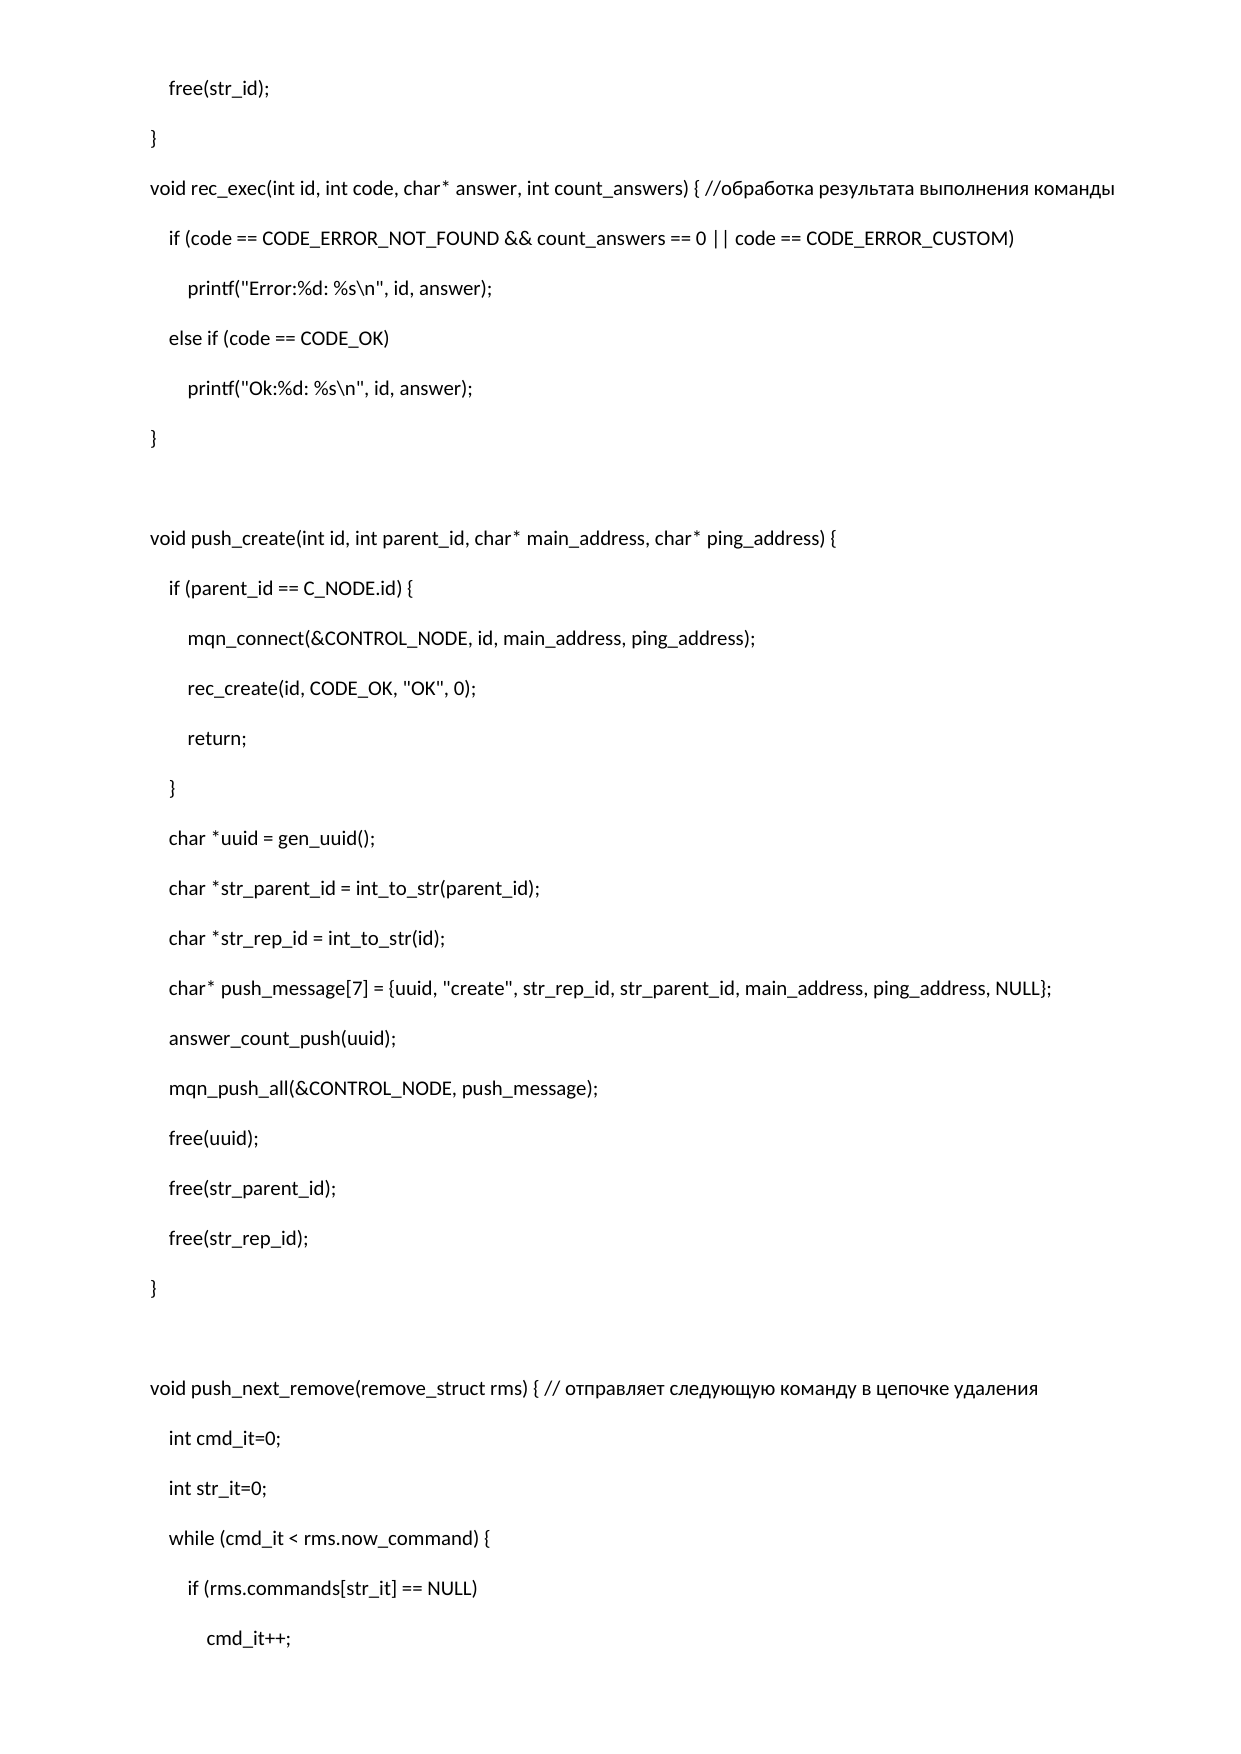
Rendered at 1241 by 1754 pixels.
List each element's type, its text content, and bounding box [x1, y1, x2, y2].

text if (parent_id == C_NODE.id) { [150, 575, 1147, 600]
text void push_next_remove(remove_struct rms) { // отправляет следующую команду в цепочке удаления [150, 1375, 1147, 1400]
text } [150, 775, 1147, 800]
text while (cmd_it < rms.now_command) { [150, 1525, 1147, 1550]
text void rec_exec(int id, int code, char* answer, int count_answers) { //обработка результата выполнения команды [150, 175, 1147, 200]
text if (code == CODE_ERROR_NOT_FOUND && count_answers == 0 || code == CODE_ERROR_CUSTOM) [150, 225, 1147, 250]
text mqn_connect(&CONTROL_NODE, id, main_address, ping_address); [150, 625, 1147, 650]
text char *uuid = gen_uuid(); [150, 825, 1147, 850]
text printf("Error:%d: %s\n", id, answer); [150, 275, 1147, 300]
text else if (code == CODE_OK) [150, 325, 1147, 350]
text void push_create(int id, int parent_id, char* main_address, char* ping_address) { [150, 525, 1147, 550]
text char *str_parent_id = int_to_str(parent_id); [150, 875, 1147, 900]
text answer_count_push(uuid); [150, 1025, 1147, 1050]
text free(uuid); [150, 1125, 1147, 1150]
text int cmd_it=0; [150, 1425, 1147, 1450]
text char *str_rep_id = int_to_str(id); [150, 925, 1147, 950]
text char* push_message[7] = {uuid, "create", str_rep_id, str_parent_id, main_address, ping_address, NULL}; [150, 975, 1147, 1000]
text return; [150, 725, 1147, 750]
text rec_create(id, CODE_OK, "OK", 0); [150, 675, 1147, 700]
text int str_it=0; [150, 1475, 1147, 1500]
text } [150, 1275, 1147, 1300]
text } [150, 125, 1147, 150]
text mqn_push_all(&CONTROL_NODE, push_message); [150, 1075, 1147, 1100]
text printf("Ok:%d: %s\n", id, answer); [150, 375, 1147, 400]
text free(str_id); [150, 75, 1147, 100]
text free(str_rep_id); [150, 1225, 1147, 1250]
text free(str_parent_id); [150, 1175, 1147, 1200]
text if (rms.commands[str_it] == NULL) [150, 1575, 1147, 1600]
text cmd_it++; [150, 1625, 1147, 1650]
text } [150, 425, 1147, 450]
